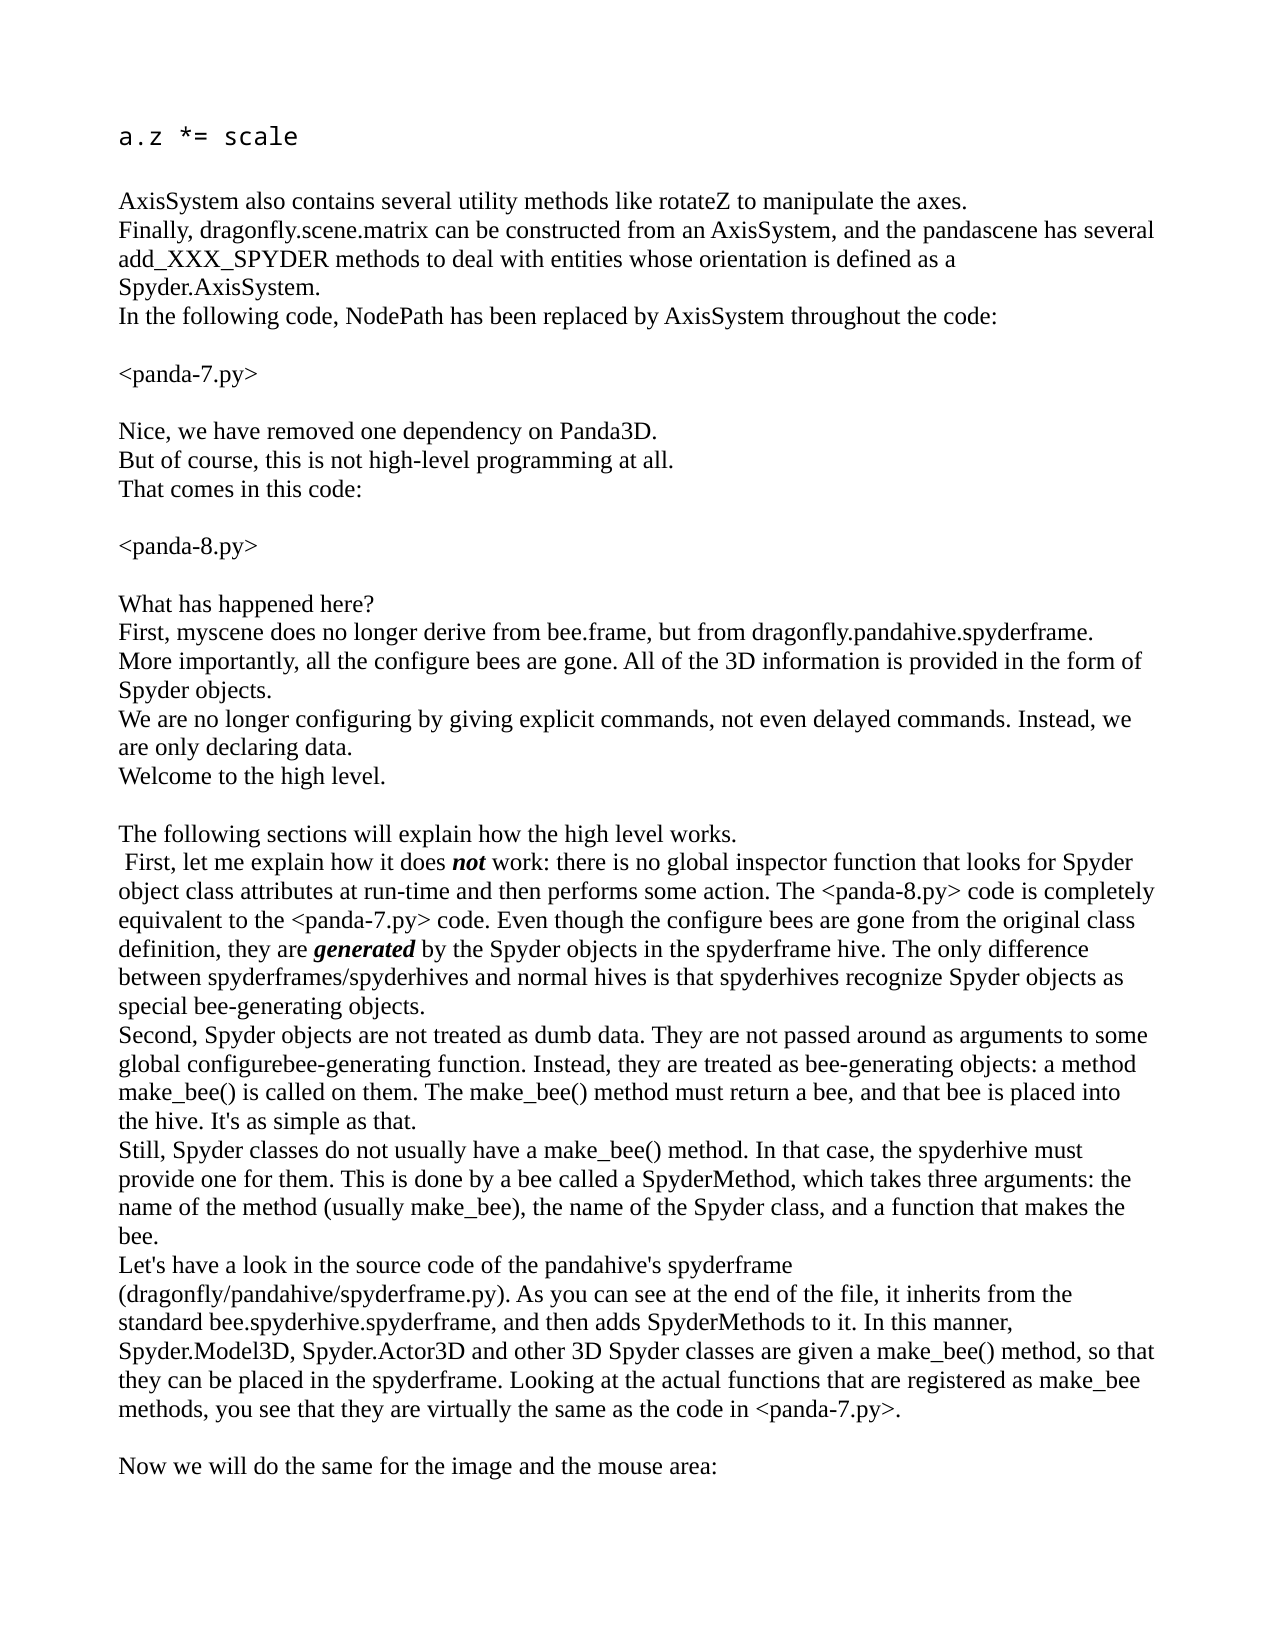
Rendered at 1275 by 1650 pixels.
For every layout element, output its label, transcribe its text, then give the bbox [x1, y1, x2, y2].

text Nice, we have removed one dependency on Panda3D. [118, 416, 1157, 445]
text In the following code, NodePath has been replaced by AxisSystem throughout the code: [118, 301, 1157, 330]
text Let's have a look in the source code of the pandahive's spyderframe (dragonfly/pandahive/spyderframe.py). As you can see at the end of the file, it inherits from the standard bee.spyderhive.spyderframe, and then adds SpyderMethods to it. In this manner, Spyder.Model3D, Spyder.Actor3D and other 3D Spyder classes are given a make_bee() method, so that they can be placed in the spyderframe. Looking at the actual functions that are registered as make_bee methods, you see that they are virtually the same as the code in <panda-7.py>. [118, 1250, 1157, 1422]
text What has happened here? [118, 589, 1157, 617]
text Finally, dragonfly.scene.matrix can be constructed from an AxisSystem, and the pandascene has several add_XXX_SPYDER methods to deal with entities whose orientation is defined as a Spyder.AxisSystem. [118, 215, 1157, 301]
text First, let me explain how it does not work: there is no global inspector function that looks for Spyder object class attributes at run-time and then performs some action. The <panda-8.py> code is completely equivalent to the <panda-7.py> code. Even though the configure bees are gone from the original class definition, they are generated by the Spyder objects in the spyderframe hive. The only difference between spyderframes/spyderhives and normal hives is that spyderhives recognize Spyder objects as special bee-generating objects. [118, 847, 1157, 1020]
text <panda-8.py> [118, 531, 1157, 560]
text Second, Spyder objects are not treated as dumb data. They are not passed around as arguments to some global configurebee-generating function. Instead, they are treated as bee-generating objects: a method make_bee() is called on them. The make_bee() method must return a bee, and that bee is placed into the hive. It's as simple as that. [118, 1020, 1157, 1135]
text Welcome to the high level. [118, 761, 1157, 790]
text We are no longer configuring by giving explicit commands, not even delayed commands. Instead, we are only declaring data. [118, 704, 1157, 761]
text The following sections will explain how the high level works. [118, 819, 1157, 847]
text But of course, this is not high-level programming at all. [118, 445, 1157, 474]
text a.z *= scale [118, 118, 1157, 152]
text Now we will do the same for the image and the mouse area: [118, 1451, 1157, 1480]
text <panda-7.py> [118, 359, 1157, 387]
text That comes in this code: [118, 474, 1157, 502]
text Still, Spyder classes do not usually have a make_bee() method. In that case, the spyderhive must provide one for them. This is done by a bee called a SpyderMethod, which takes three arguments: the name of the method (usually make_bee), the name of the Spyder class, and a function that makes the bee. [118, 1135, 1157, 1250]
text First, myscene does no longer derive from bee.frame, but from dragonfly.pandahive.spyderframe. [118, 617, 1157, 646]
text More importantly, all the configure bees are gone. All of the 3D information is provided in the form of Spyder objects. [118, 646, 1157, 704]
text AxisSystem also contains several utility methods like rotateZ to manipulate the axes. [118, 186, 1157, 215]
